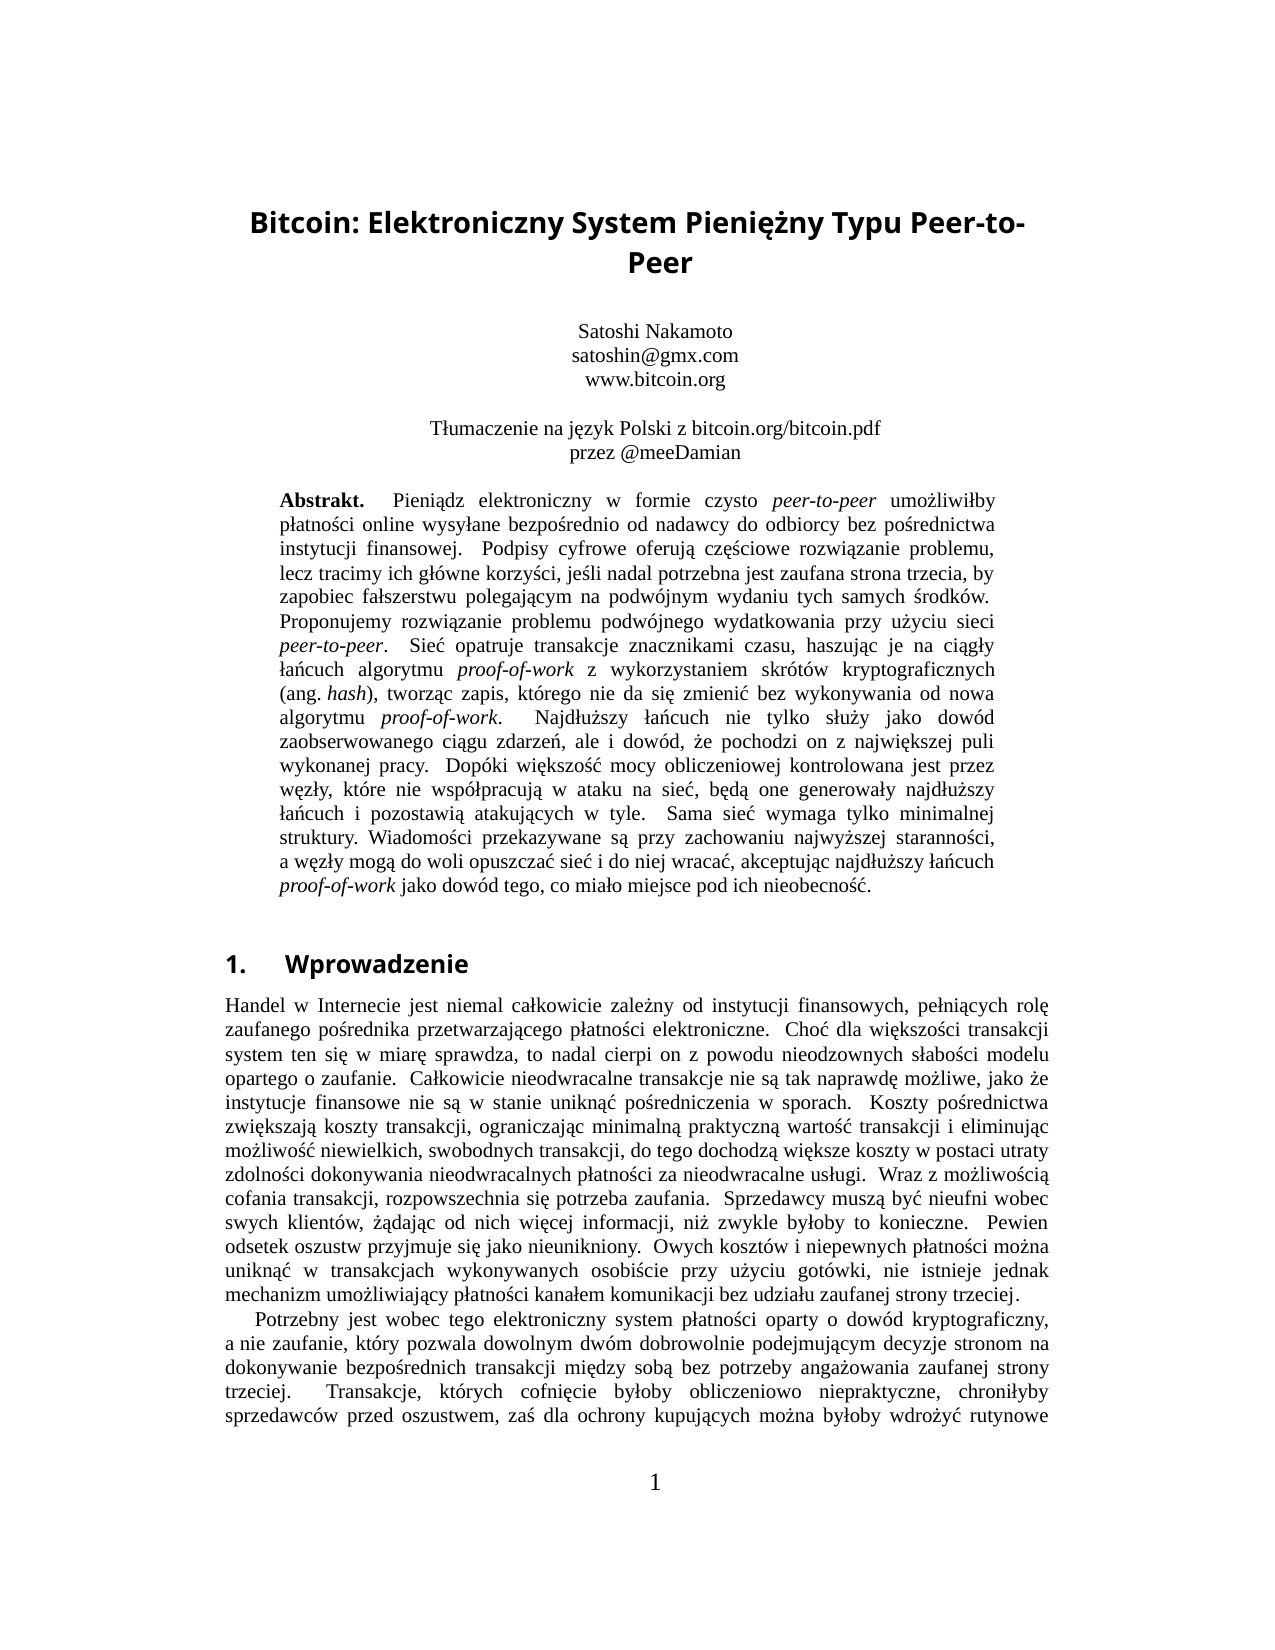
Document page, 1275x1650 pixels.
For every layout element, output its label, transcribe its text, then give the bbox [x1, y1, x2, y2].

text Satoshi Nakamoto [260, 318, 1050, 343]
text Tłumaczenie na język Polski z bitcoin.org/bitcoin.pdf [260, 415, 1050, 440]
text www.bitcoin.org [260, 367, 1050, 391]
subtitle 1. Wprowadzenie [225, 947, 1050, 981]
text satoshin@gmx.com [260, 343, 1050, 367]
text Handel w Internecie jest niemal całkowicie zależny od instytucji finansowych, pełniących rolę zaufanego pośrednika przetwarzającego płatności elektroniczne. Choć dla większości transakcji system ten się w miarę sprawdza, to nadal cierpi on z powodu nieodzownych słabości modelu opartego o zaufanie. Całkowicie nieodwracalne transakcje nie są tak naprawdę możliwe, jako że instytucje finansowe nie są w stanie uniknąć pośredniczenia w sporach. Koszty pośrednictwa zwiększają koszty transakcji, ograniczając minimalną praktyczną wartość transakcji i eliminując możliwość niewielkich, swobodnych transakcji, do tego dochodzą większe koszty w postaci utraty zdolności dokonywania nieodwracalnych płatności za nieodwracalne usługi. Wraz z możliwością cofania transakcji, rozpowszechnia się potrzeba zaufania. Sprzedawcy muszą być nieufni wobec swych klientów, żądając od nich więcej informacji, niż zwykle byłoby to konieczne. Pewien odsetek oszustw przyjmuje się jako nieunikniony. Owych kosztów i niepewnych płatności można uniknąć w transakcjach wykonywanych osobiście przy użyciu gotówki, nie istnieje jednak mechanizm umożliwiający płatności kanałem komunikacji bez udziału zaufanej strony trzeciej. [225, 993, 1050, 1306]
text Potrzebny jest wobec tego elektroniczny system płatności oparty o dowód kryptograficzny, a nie zaufanie, który pozwala dowolnym dwóm dobrowolnie podejmującym decyzje stronom na dokonywanie bezpośrednich transakcji między sobą bez potrzeby angażowania zaufanej strony trzeciej. Transakcje, których cofnięcie byłoby obliczeniowo niepraktyczne, chroniłyby sprzedawców przed oszustwem, zaś dla ochrony kupujących można byłoby wdrożyć rutynowe [225, 1306, 1050, 1427]
subtitle Bitcoin: Elektroniczny System Pieniężny Typu Peer-to-Peer [225, 202, 1050, 282]
text przez @meeDamian [260, 440, 1050, 464]
text Abstrakt. Pieniądz elektroniczny w formie czysto peer-to-peer umożliwiłby płatności online wysyłane bezpośrednio od nadawcy do odbiorcy bez pośrednictwa instytucji finansowej. Podpisy cyfrowe oferują częściowe rozwiązanie problemu, lecz tracimy ich główne korzyści, jeśli nadal potrzebna jest zaufana strona trzecia, by zapobiec fałszerstwu polegającym na podwójnym wydaniu tych samych środków. Proponujemy rozwiązanie problemu podwójnego wydatkowania przy użyciu sieci peer-to-peer. Sieć opatruje transakcje znacznikami czasu, haszując je na ciągły łańcuch algorytmu proof-of-work z wykorzystaniem skrótów kryptograficznych (ang. hash), tworząc zapis, którego nie da się zmienić bez wykonywania od nowa algorytmu proof-of-work. Najdłuższy łańcuch nie tylko służy jako dowód zaobserwowanego ciągu zdarzeń, ale i dowód, że pochodzi on z największej puli wykonanej pracy. Dopóki większość mocy obliczeniowej kontrolowana jest przez węzły, które nie współpracują w ataku na sieć, będą one generowały najdłuższy łańcuch i pozostawią atakujących w tyle. Sama sieć wymaga tylko minimalnej struktury. Wiadomości przekazywane są przy zachowaniu najwyższej staranności, a węzły mogą do woli opuszczać sieć i do niej wracać, akceptując najdłuższy łańcuch proof-of-work jako dowód tego, co miało miejsce pod ich nieobecność. [279, 488, 996, 897]
